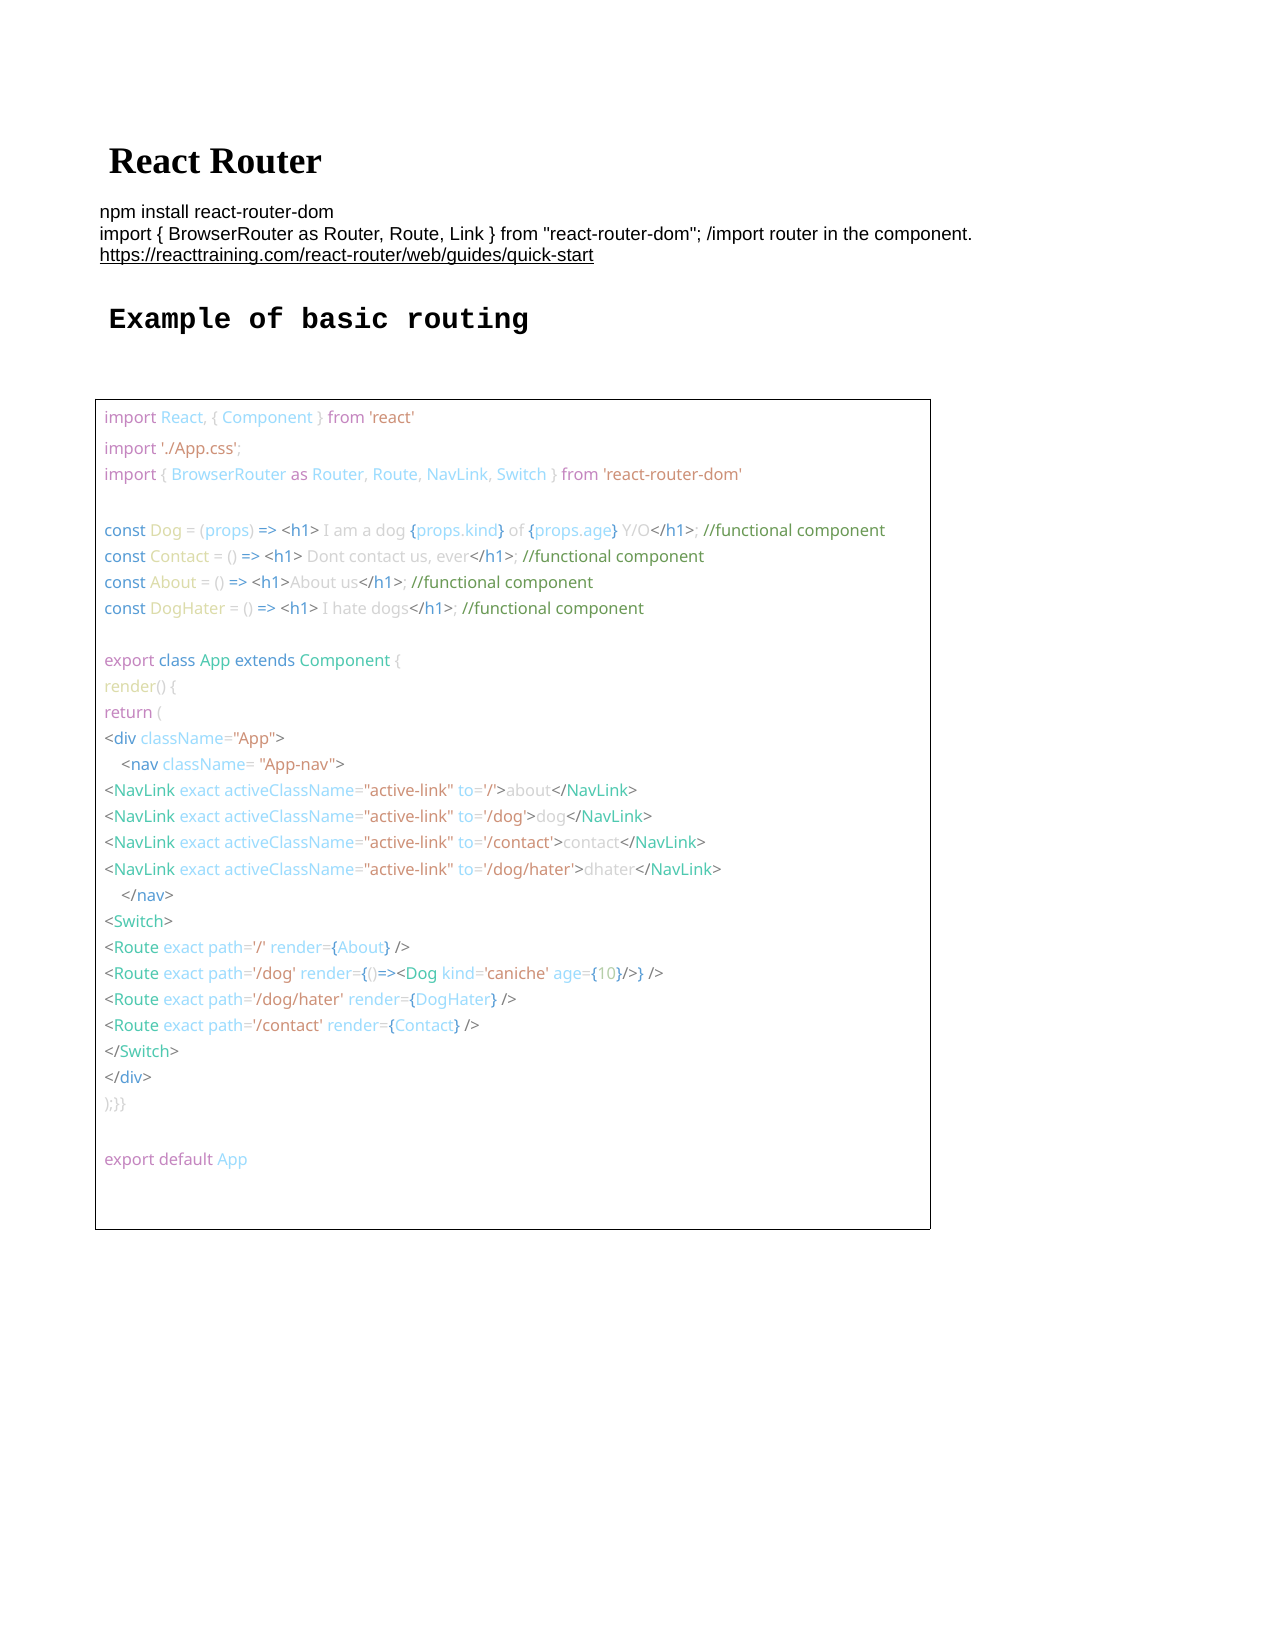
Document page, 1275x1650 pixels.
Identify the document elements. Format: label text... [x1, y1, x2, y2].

text npm install react-router-dom [99, 201, 1156, 223]
table_header import React, { Component } from 'react' import './App.css'; import { BrowserRouter as Router, Route, NavLink, Switch } from 'react-router-dom' const Dog = (props) => <h1> I am a dog {props.kind} of {props.age} Y/O</h1>; //functional component const Contact = () => <h1> Dont contact us, ever</h1>; //functional component const About = () => <h1>About us</h1>; //functional component const DogHater = () => <h1> I hate dogs</h1>; //functional component export class App extends Component { render() { return ( <div className="App"> <nav className= "App-nav"> <NavLink exact activeClassName="active-link" to='/'>about</NavLink> <NavLink exact activeClassName="active-link" to='/dog'>dog</NavLink> <NavLink exact activeClassName="active-link" to='/contact'>contact</NavLink> <NavLink exact activeClassName="active-link" to='/dog/hater'>dhater</NavLink> </nav> <Switch> <Route exact path='/' render={About} /> <Route exact path='/dog' render={()=><Dog kind='caniche' age={10}/>} /> <Route exact path='/dog/hater' render={DogHater} /> <Route exact path='/contact' render={Contact} /> </Switch> </div> );}} export default App [96, 400, 930, 1229]
subtitle Example of basic routing [108, 304, 1156, 337]
subtitle React Router [108, 139, 1156, 182]
text import { BrowserRouter as Router, Route, Link } from "react-router-dom"; /import router in the component. [99, 223, 1156, 244]
text https://reacttraining.com/react-router/web/guides/quick-start [99, 244, 1156, 266]
